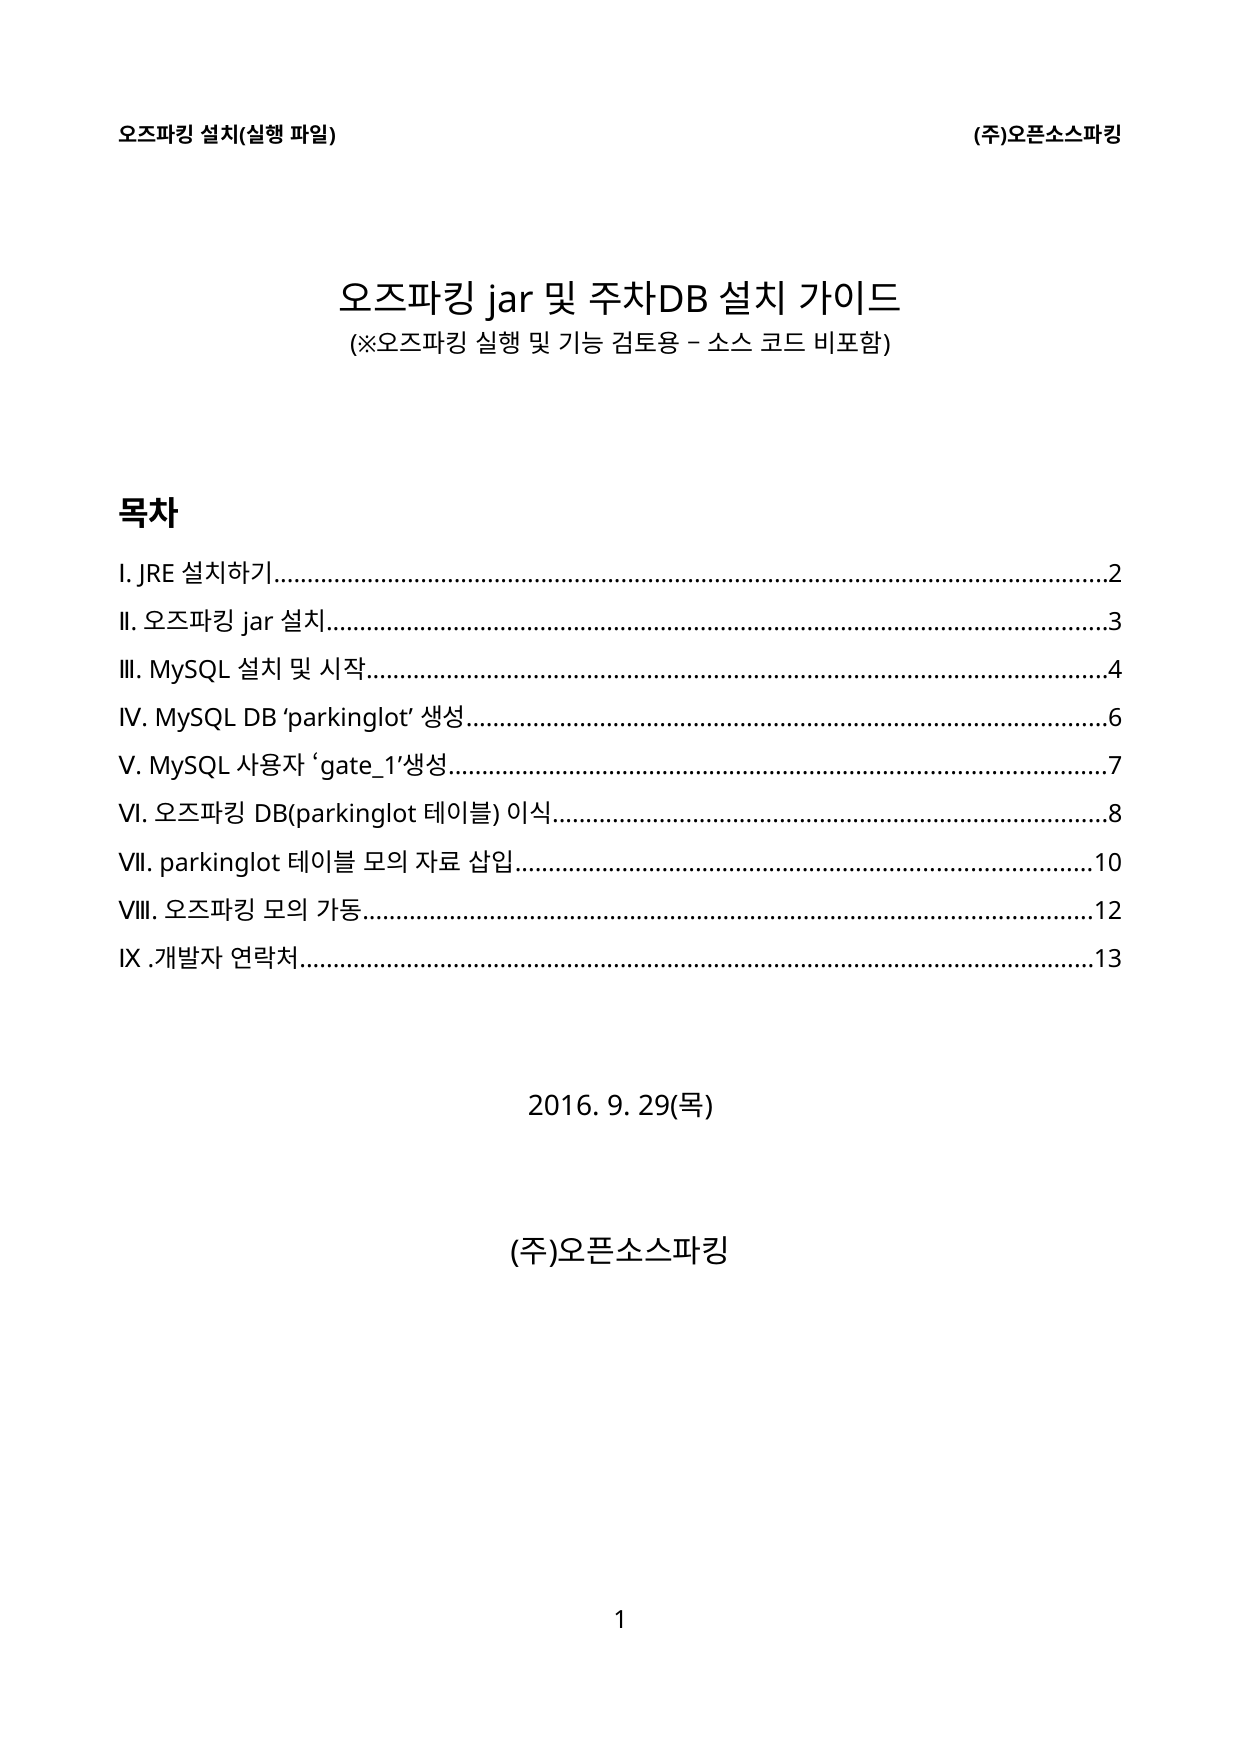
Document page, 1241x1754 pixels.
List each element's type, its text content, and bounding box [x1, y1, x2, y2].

text Ⅳ. MySQL DB ‘parkinglot’ 생성 6 [118, 698, 1122, 734]
text Ⅵ. 오즈파킹 DB(parkinglot 테이블) 이식 8 [118, 794, 1122, 830]
text Ⅷ. 오즈파킹 모의 가동 12 [118, 890, 1122, 926]
text (주)오픈소스파킹 [118, 1226, 1122, 1271]
subtitle 목차 [118, 487, 1122, 535]
text Ⅶ. parkinglot 테이블 모의 자료 삽입 10 [118, 842, 1122, 878]
text Ⅸ .개발자 연락처 13 [118, 938, 1122, 974]
text 2016. 9. 29(목) [118, 1083, 1122, 1123]
text Ⅱ. 오즈파킹 jar 설치 3 [118, 601, 1122, 638]
text Ⅲ. MySQL 설치 및 시작 4 [118, 649, 1122, 686]
text Ⅰ. JRE 설치하기 2 [118, 553, 1122, 589]
text (※오즈파킹 실행 및 기능 검토용 – 소스 코드 비포함) [118, 323, 1122, 359]
text 오즈파킹 jar 및 주차DB 설치 가이드 [118, 269, 1122, 323]
text Ⅴ. MySQL 사용자 ‘gate_1’생성 7 [118, 746, 1122, 782]
